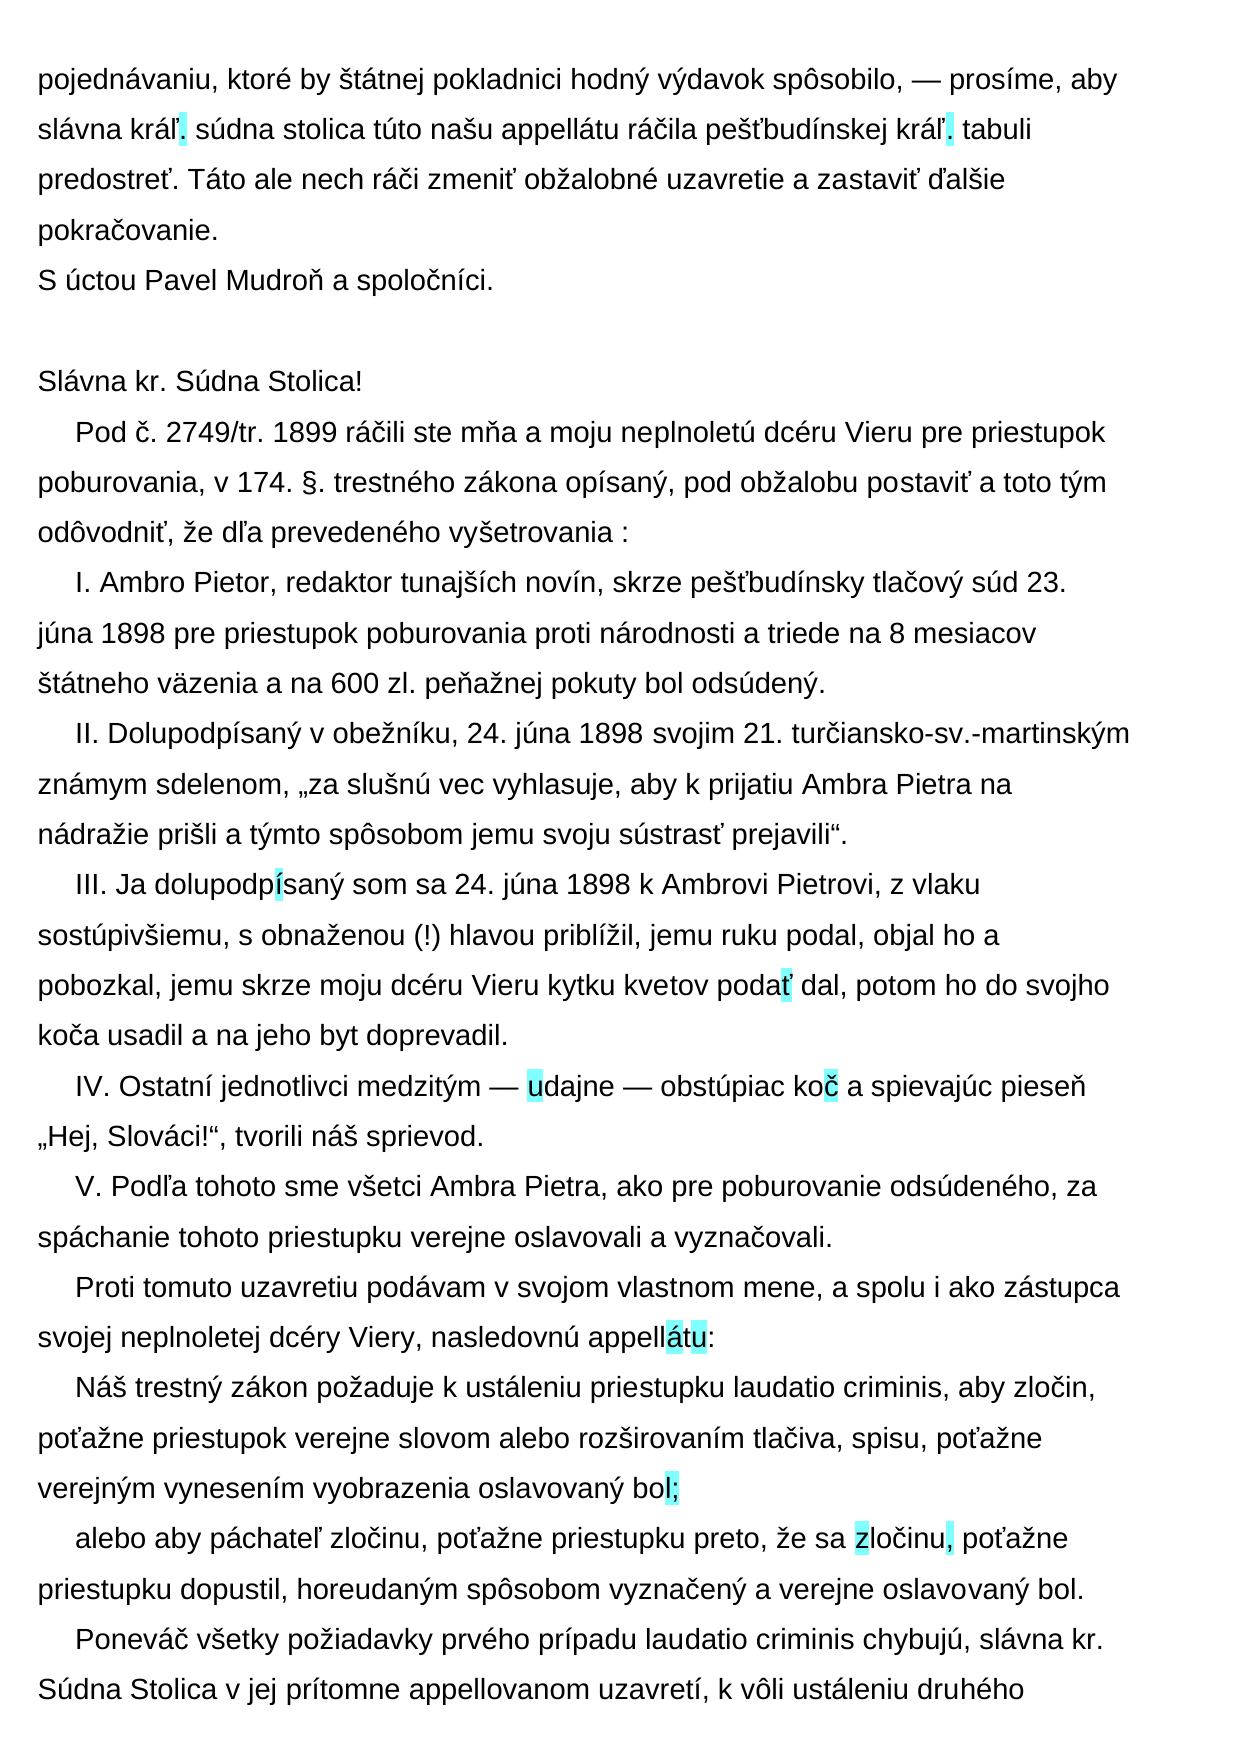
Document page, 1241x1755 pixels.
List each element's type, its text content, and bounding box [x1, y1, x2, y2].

text III. Ja dolupodpísaný som sa 24. júna 1898 k Ambrovi Pietrovi, z vlaku sostúpivšiemu, s obna­ženou (!) hlavou priblížil, jemu ruku podal, objal ho a pobozkal, jemu skrze moju dcéru Vieru kytku kve­tov podať dal, potom ho do svojho koča usadil a na jeho byt doprevadil. [37, 867, 1130, 1052]
text S úctou Pavel Mudroň a spoločníci. [37, 263, 1130, 296]
text Proti tomuto uzavretiu podávam v svojom vlast­nom mene, a spolu i ako zástupca svojej neplnoletej dcéry Viery, nasledovnú appellátu: [37, 1270, 1130, 1354]
text Pod č. 2749/tr. 1899 ráčili ste mňa a moju ne­plnoletú dcéru Vieru pre priestupok poburovania, v 174. §. trestného zákona opísaný, pod obžalobu po­staviť a toto tým odôvodniť, že dľa prevedeného vy­šetrovania : [37, 414, 1130, 549]
text Náš trestný zákon požaduje k ustáleniu prie­stupku laudatio criminis, aby zločin, poťažne prie­stupok verejne slovom alebo rozširovaním tlačiva, spisu, poťažne verejným vynesením vyobrazenia osla­vovaný bol; [37, 1371, 1130, 1505]
text IV. Ostatní jednotlivci medzitým — udajne — obstúpiac koč a spievajúc pieseň „Hej, Slováci!“, tvorili náš sprievod. [37, 1069, 1130, 1152]
text alebo aby páchateľ zločinu, poťažne priestupku preto, že sa zločinu, poťažne priestupku dopustil, horeudaným spôsobom vyznačený a verejne oslavo­vaný bol. [37, 1521, 1130, 1605]
text V. Podľa tohoto sme všetci Ambra Pietra, ako pre poburovanie odsúdeného, za spáchanie tohoto prie­stupku verejne oslavovali a vyznačovali. [37, 1169, 1130, 1253]
text Slávna kr. Súdna Stolica! [37, 364, 1130, 398]
text II. Dolupodpísaný v obežníku, 24. júna 1898 svojim 21. turčiansko-sv.-martinským známym sdelenom, „za slušnú vec vyhlasuje, aby k prijatiu Ambra Pietra na nádražie prišli a týmto spôsobom jemu svoju sústrasť prejavili“. [37, 716, 1130, 851]
text Poneváč všetky požiadavky prvého prípadu lau­datio criminis chybujú, slávna kr. Súdna Stolica v jej prítomne appellovanom uzavretí, k vôli ustáleniu dru­hého [37, 1622, 1130, 1706]
text I. Ambro Pietor, redaktor tunajších novín, skrze pešťbudínsky tlačový súd 23. júna 1898 pre priestupok poburovania proti národnosti a triede na 8 mesiacov štátneho väzenia a na 600 zl. peňažnej pokuty bol odsúdený. [37, 566, 1130, 700]
text pojednávaniu, ktoré by štátnej pokladnici hodný výdavok spôsobilo, — prosíme, aby slávna kráľ. súdna stolica túto našu appellátu ráčila pešťbudínskej kráľ. tabuli predostreť. Táto ale nech ráči zmeniť obžalobné uzavretie a za­staviť ďalšie pokračovanie. [37, 62, 1130, 246]
